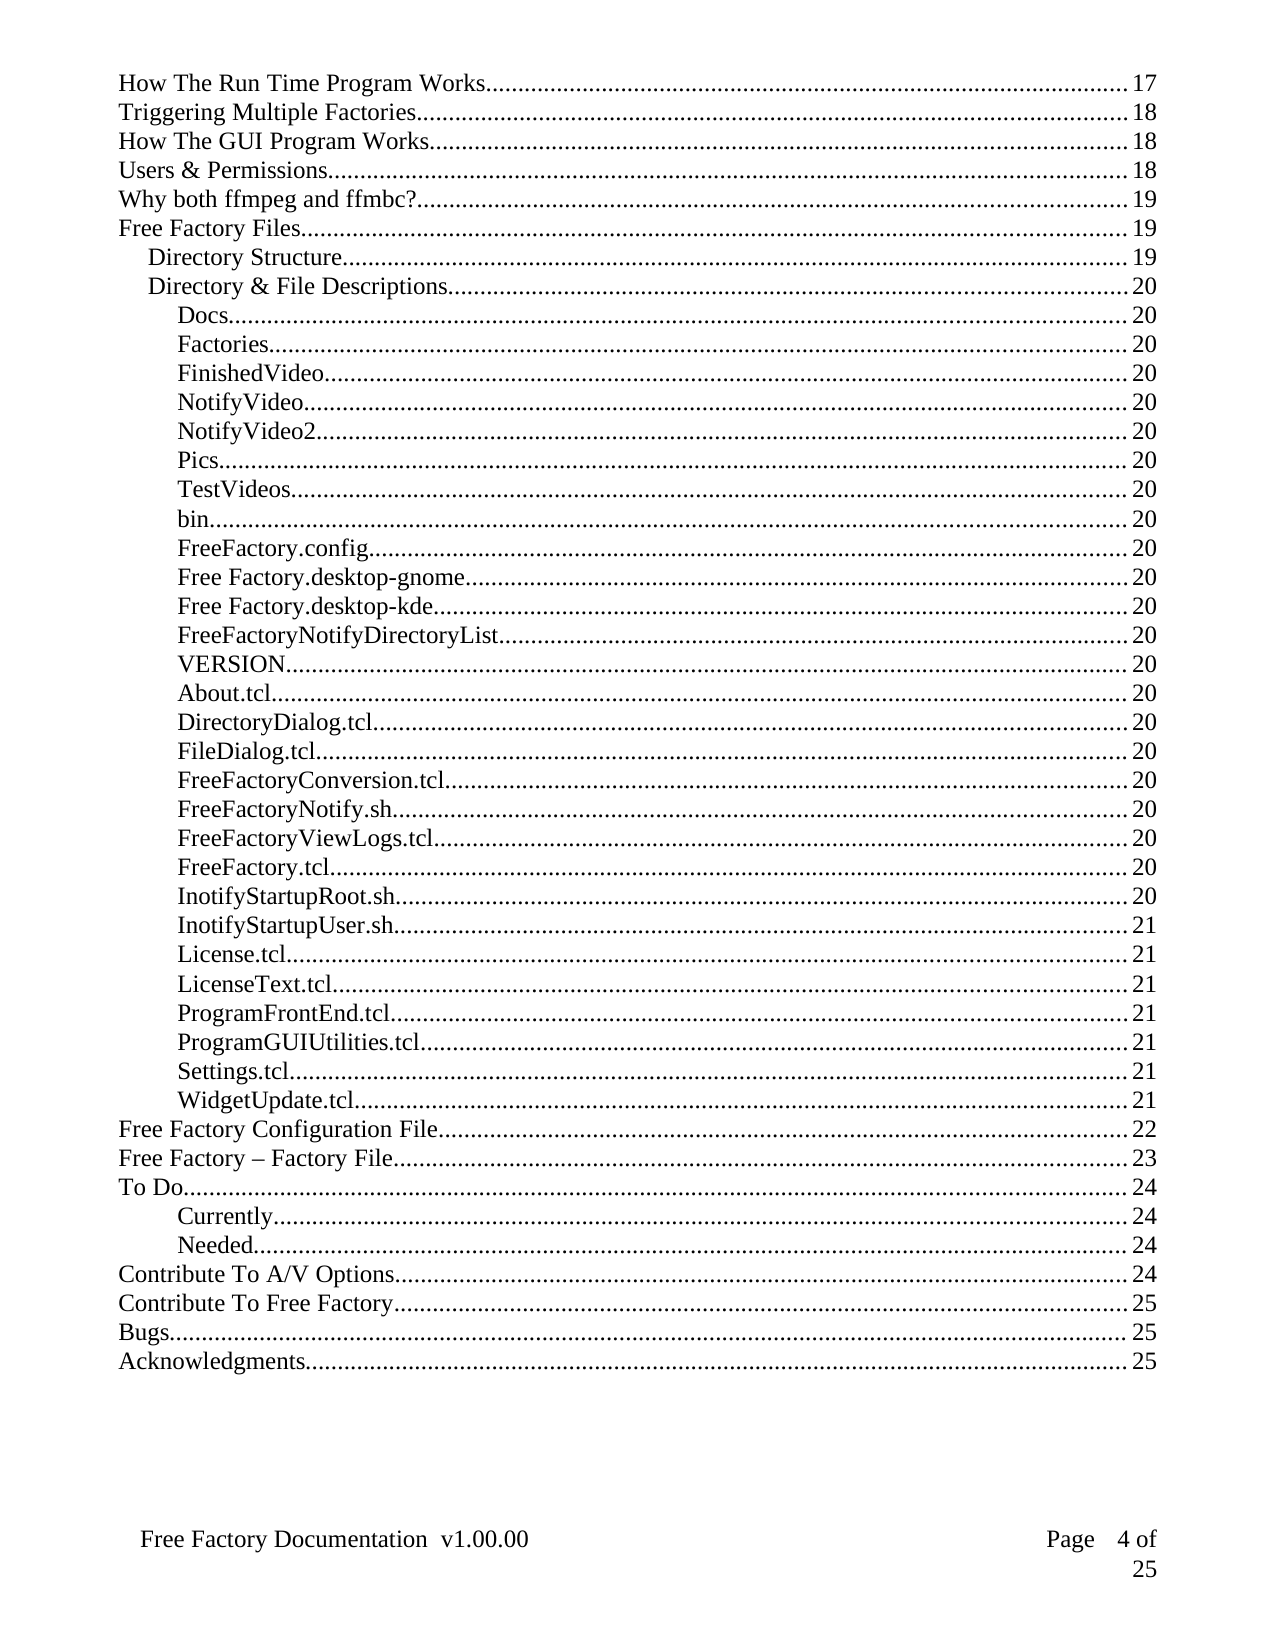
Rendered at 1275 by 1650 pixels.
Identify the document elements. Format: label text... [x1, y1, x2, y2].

text To Do 24 [118, 1172, 1157, 1201]
text Contribute To A/V Options 24 [118, 1259, 1157, 1288]
text ProgramGUIUtilities.tcl 21 [177, 1027, 1157, 1056]
text Triggering Multiple Factories 18 [118, 97, 1157, 126]
text Bugs 25 [118, 1317, 1157, 1346]
text InotifyStartupUser.sh 21 [177, 910, 1157, 939]
text Directory & File Descriptions 20 [148, 271, 1157, 300]
text Contribute To Free Factory 25 [118, 1288, 1157, 1317]
text Currently 24 [177, 1201, 1157, 1230]
text FreeFactory.tcl 20 [177, 852, 1157, 881]
text Users & Permissions 18 [118, 155, 1157, 184]
text FreeFactoryViewLogs.tcl 20 [177, 823, 1157, 852]
text FreeFactoryConversion.tcl 20 [177, 765, 1157, 794]
text How The GUI Program Works 18 [118, 126, 1157, 155]
text DirectoryDialog.tcl 20 [177, 707, 1157, 736]
text Free Factory Files 19 [118, 213, 1157, 242]
text Settings.tcl 21 [177, 1056, 1157, 1085]
text How The Run Time Program Works 17 [118, 67, 1157, 97]
text NotifyVideo2 20 [177, 416, 1157, 445]
text InotifyStartupRoot.sh 20 [177, 881, 1157, 910]
text About.tcl 20 [177, 678, 1157, 707]
text ProgramFrontEnd.tcl 21 [177, 997, 1157, 1027]
text Acknowledgments 25 [118, 1346, 1157, 1375]
text License.tcl 21 [177, 939, 1157, 968]
text FreeFactoryNotifyDirectoryList 20 [177, 620, 1157, 649]
text Free Factory.desktop-kde 20 [177, 591, 1157, 620]
text Free Factory Configuration File 22 [118, 1114, 1157, 1143]
text VERSION 20 [177, 649, 1157, 678]
text FileDialog.tcl 20 [177, 736, 1157, 765]
text FreeFactory.config 20 [177, 532, 1157, 562]
text Factories 20 [177, 329, 1157, 358]
text Pics 20 [177, 445, 1157, 474]
text TestVideos 20 [177, 474, 1157, 503]
text Needed 24 [177, 1230, 1157, 1259]
text FreeFactoryNotify.sh 20 [177, 794, 1157, 823]
text Directory Structure 19 [148, 242, 1157, 271]
text Docs 20 [177, 300, 1157, 329]
text Free Factory.desktop-gnome 20 [177, 562, 1157, 591]
text Free Factory – Factory File 23 [118, 1143, 1157, 1172]
text Why both ffmpeg and ffmbc? 19 [118, 184, 1157, 213]
text LicenseText.tcl 21 [177, 968, 1157, 997]
text WidgetUpdate.tcl 21 [177, 1085, 1157, 1114]
text bin 20 [177, 503, 1157, 532]
text NotifyVideo 20 [177, 387, 1157, 416]
text FinishedVideo 20 [177, 358, 1157, 387]
